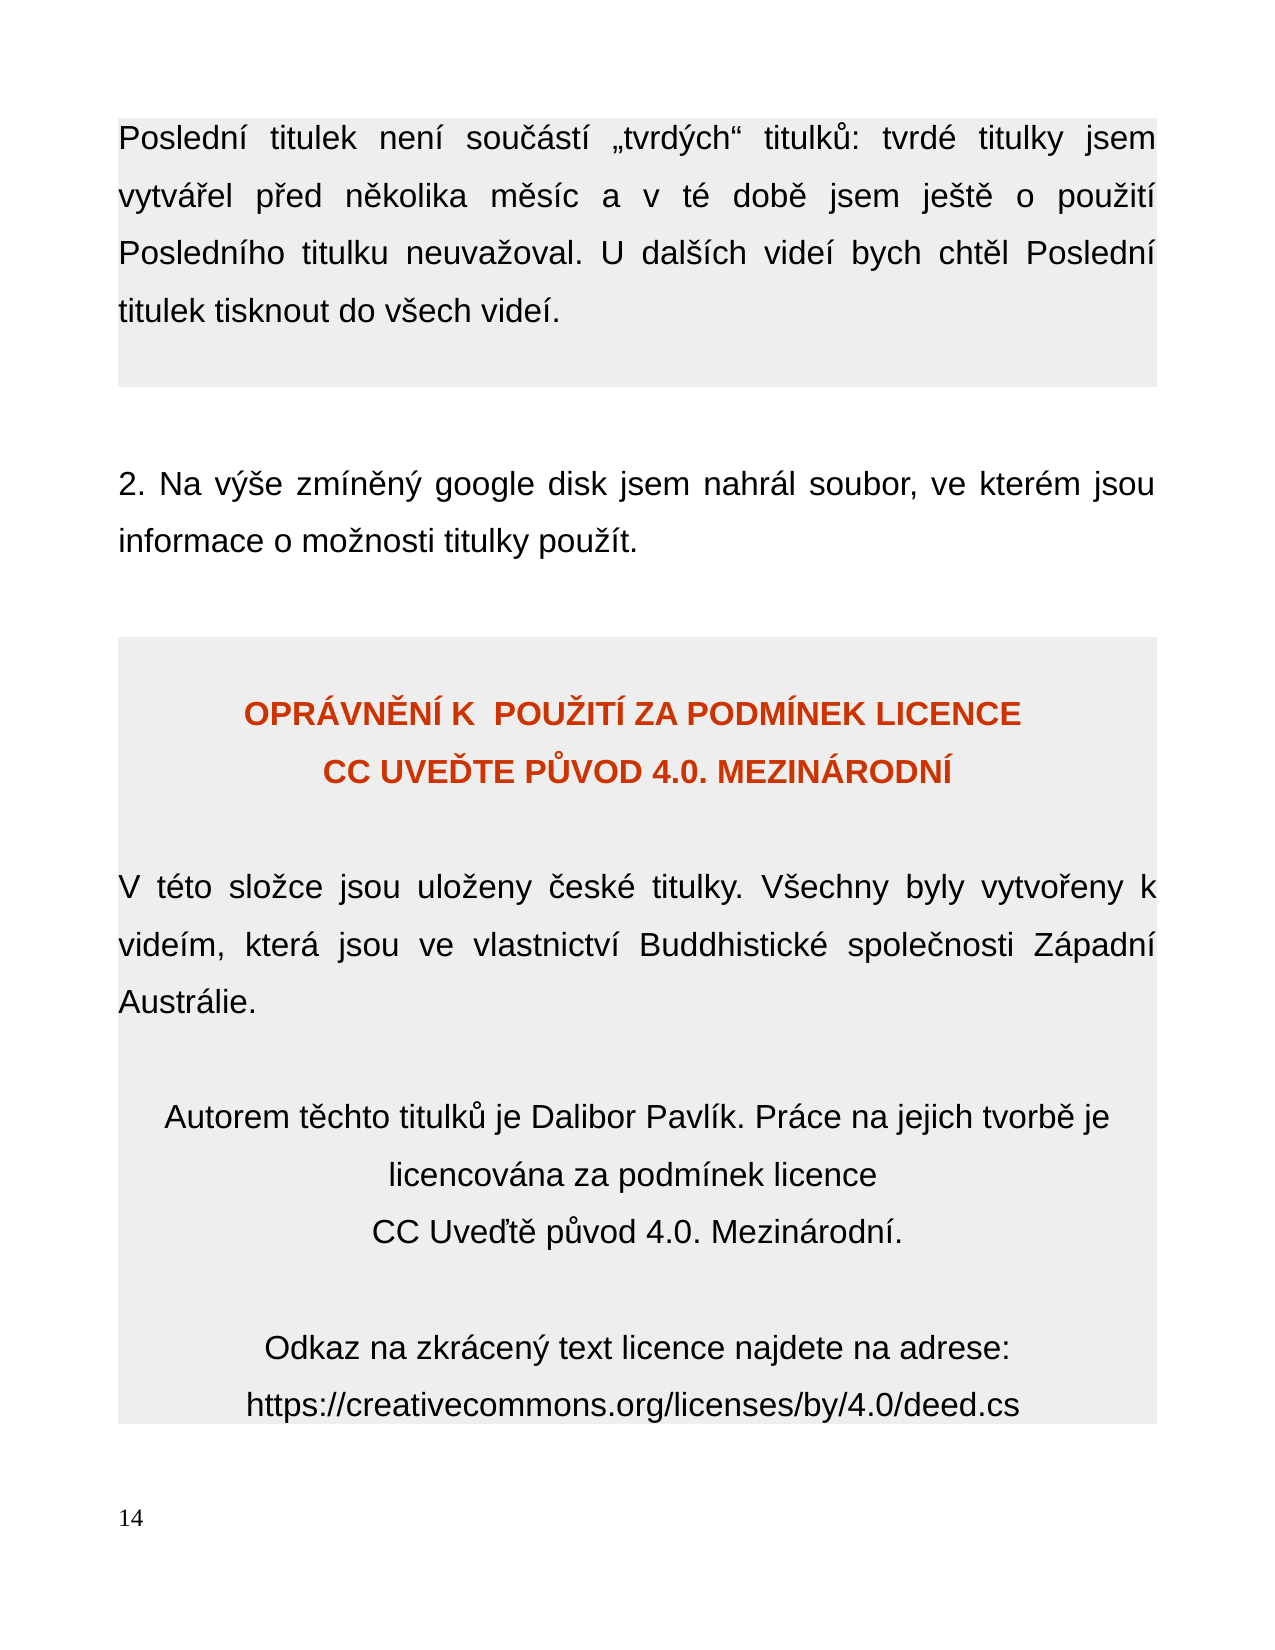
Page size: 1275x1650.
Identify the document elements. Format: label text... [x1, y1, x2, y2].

text Poslední titulek není součástí „tvrdých“ titulků: tvrdé titulky jsem vytvářel před několika měsíc a v té době jsem ještě o použití Posledního titulku neuvažoval. U dalších videí bych chtěl Poslední titulek tisknout do všech videí. [118, 118, 1157, 329]
text Autorem těchto titulků je Dalibor Pavlík. Práce na jejich tvorbě je licencována za podmínek licence [118, 1097, 1157, 1193]
text CC Uveďte původ 4.0. Mezinárodní [118, 752, 1157, 790]
text Oprávnění k použití za podmínek licence [118, 694, 1157, 733]
text CC Uveďtě původ 4.0. Mezinárodní. Odkaz na zkrácený text licence najdete na adrese: https://creativecommons.org/licenses/by/4.0/deed.cs [118, 1213, 1157, 1424]
text V této složce jsou uloženy české titulky. Všechny byly vytvořeny k videím, která jsou ve vlastnictví Buddhistické společnosti Západní Austrálie. [118, 867, 1157, 1021]
text 2. Na výše zmíněný google disk jsem nahrál soubor, ve kterém jsou informace o možnosti titulky použít. [118, 464, 1157, 560]
